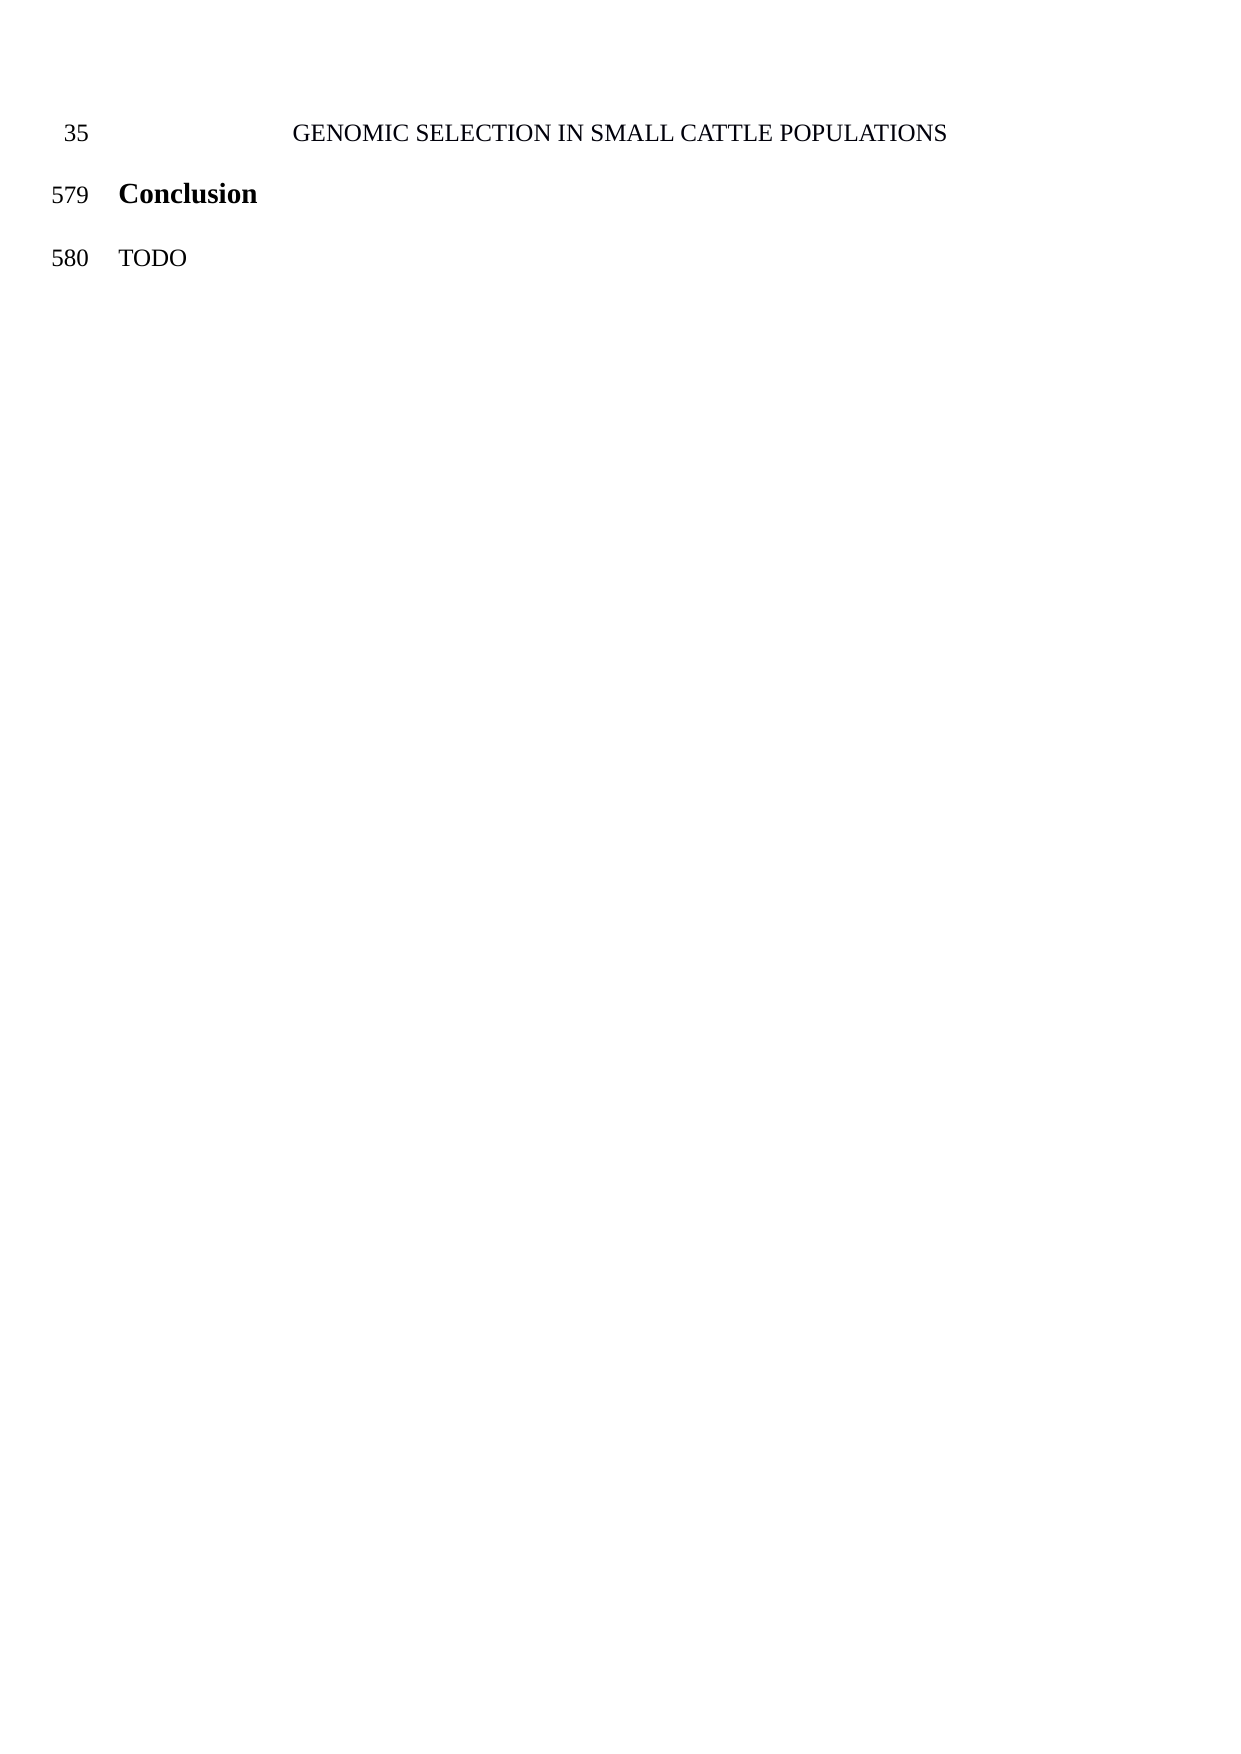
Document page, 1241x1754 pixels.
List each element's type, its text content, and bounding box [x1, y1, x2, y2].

text TODO [118, 243, 1122, 272]
subtitle Conclusion [118, 176, 1122, 210]
